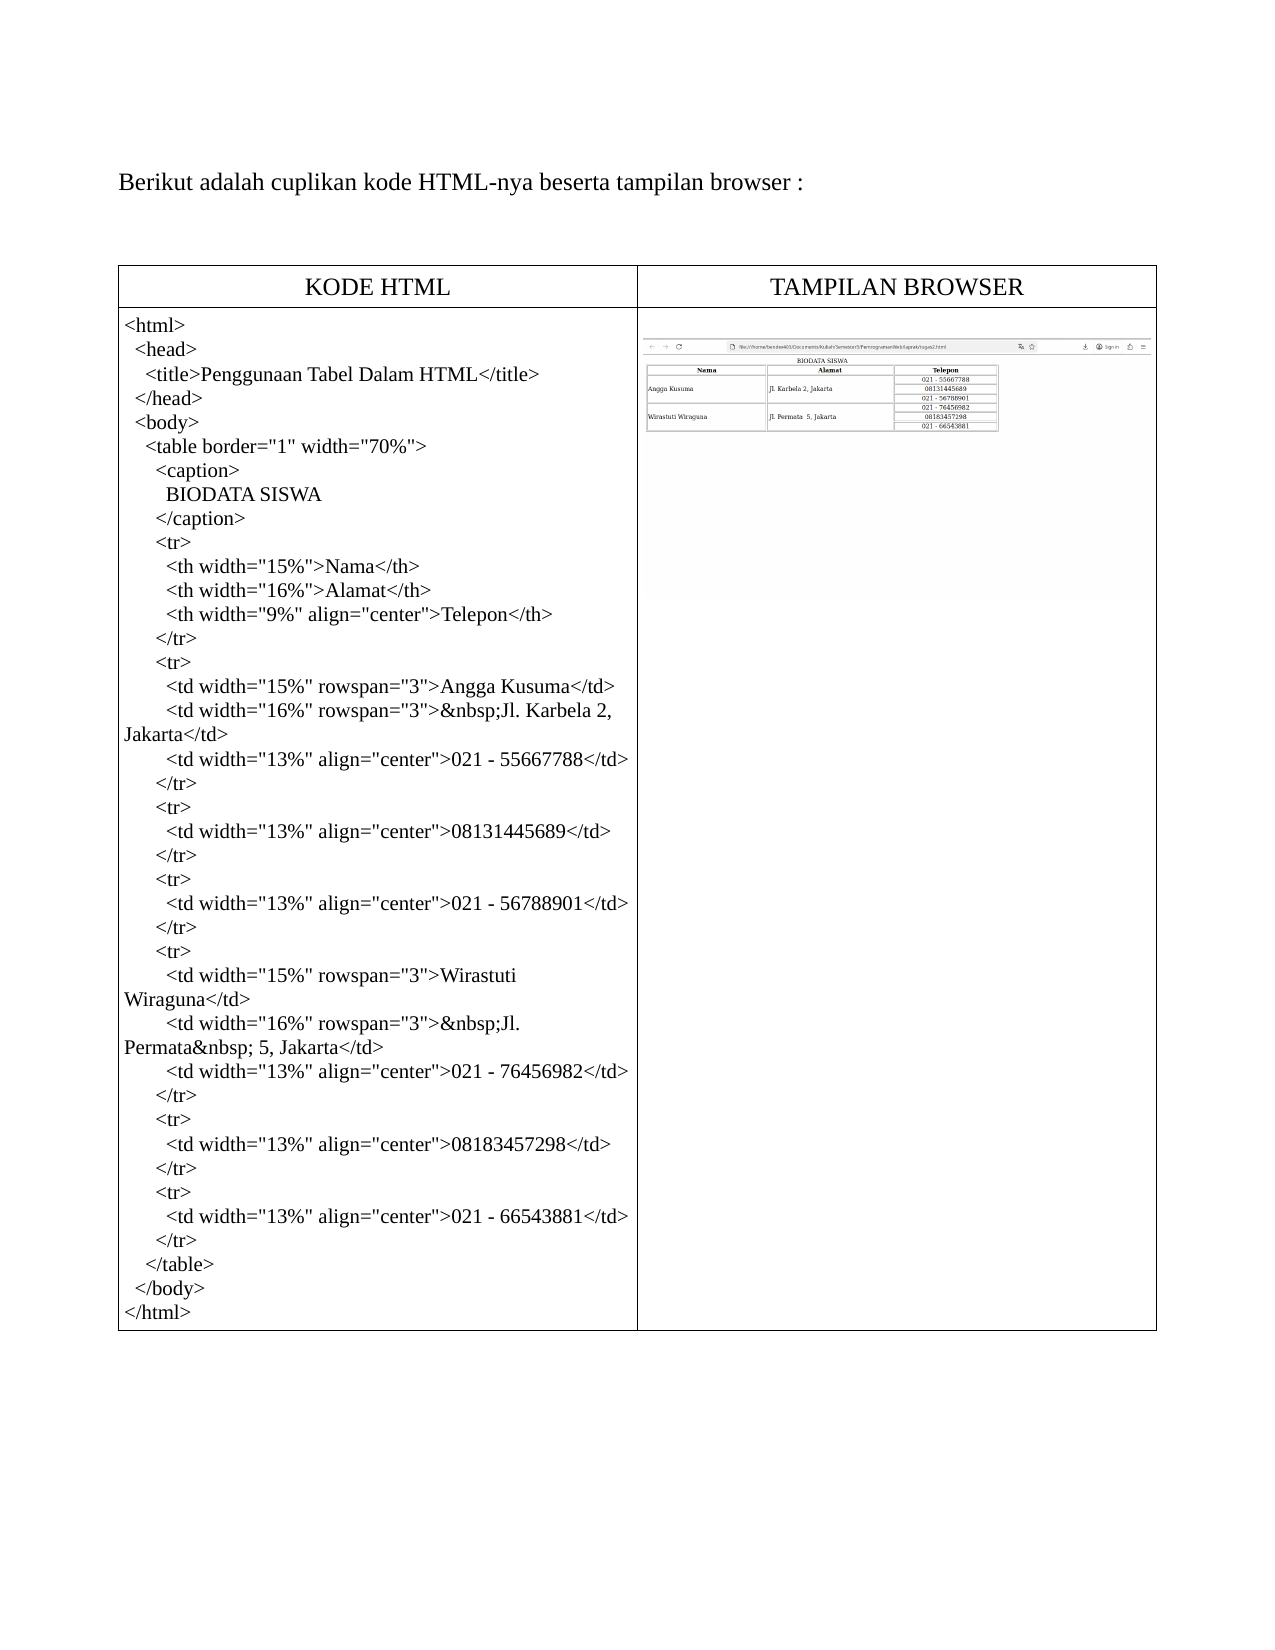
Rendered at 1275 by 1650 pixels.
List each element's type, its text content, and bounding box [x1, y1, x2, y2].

table_header KODE HTML [119, 266, 637, 307]
table_cell <html> <head> <title>Penggunaan Tabel Dalam HTML</title> </head> <body> <table border="1" width="70%"> <caption> BIODATA SISWA </caption> <tr> <th width="15%">Nama</th> <th width="16%">Alamat</th> <th width="9%" align="center">Telepon</th> </tr> <tr> <td width="15%" rowspan="3">Angga Kusuma</td> <td width="16%" rowspan="3">&nbsp;Jl. Karbela 2, Jakarta</td> <td width="13%" align="center">021 - 55667788</td> </tr> <tr> <td width="13%" align="center">08131445689</td> </tr> <tr> <td width="13%" align="center">021 - 56788901</td> </tr> <tr> <td width="15%" rowspan="3">Wirastuti Wiraguna</td> <td width="16%" rowspan="3">&nbsp;Jl. Permata&nbsp; 5, Jakarta</td> <td width="13%" align="center">021 - 76456982</td> </tr> <tr> <td width="13%" align="center">08183457298</td> </tr> <tr> <td width="13%" align="center">021 - 66543881</td> </tr> </table> </body> </html> [119, 308, 637, 1330]
picture [643, 338, 1152, 599]
text Berikut adalah cuplikan kode HTML-nya beserta tampilan browser : [118, 167, 1157, 196]
table_cell [638, 308, 1156, 1330]
table_header TAMPILAN BROWSER [638, 266, 1156, 307]
